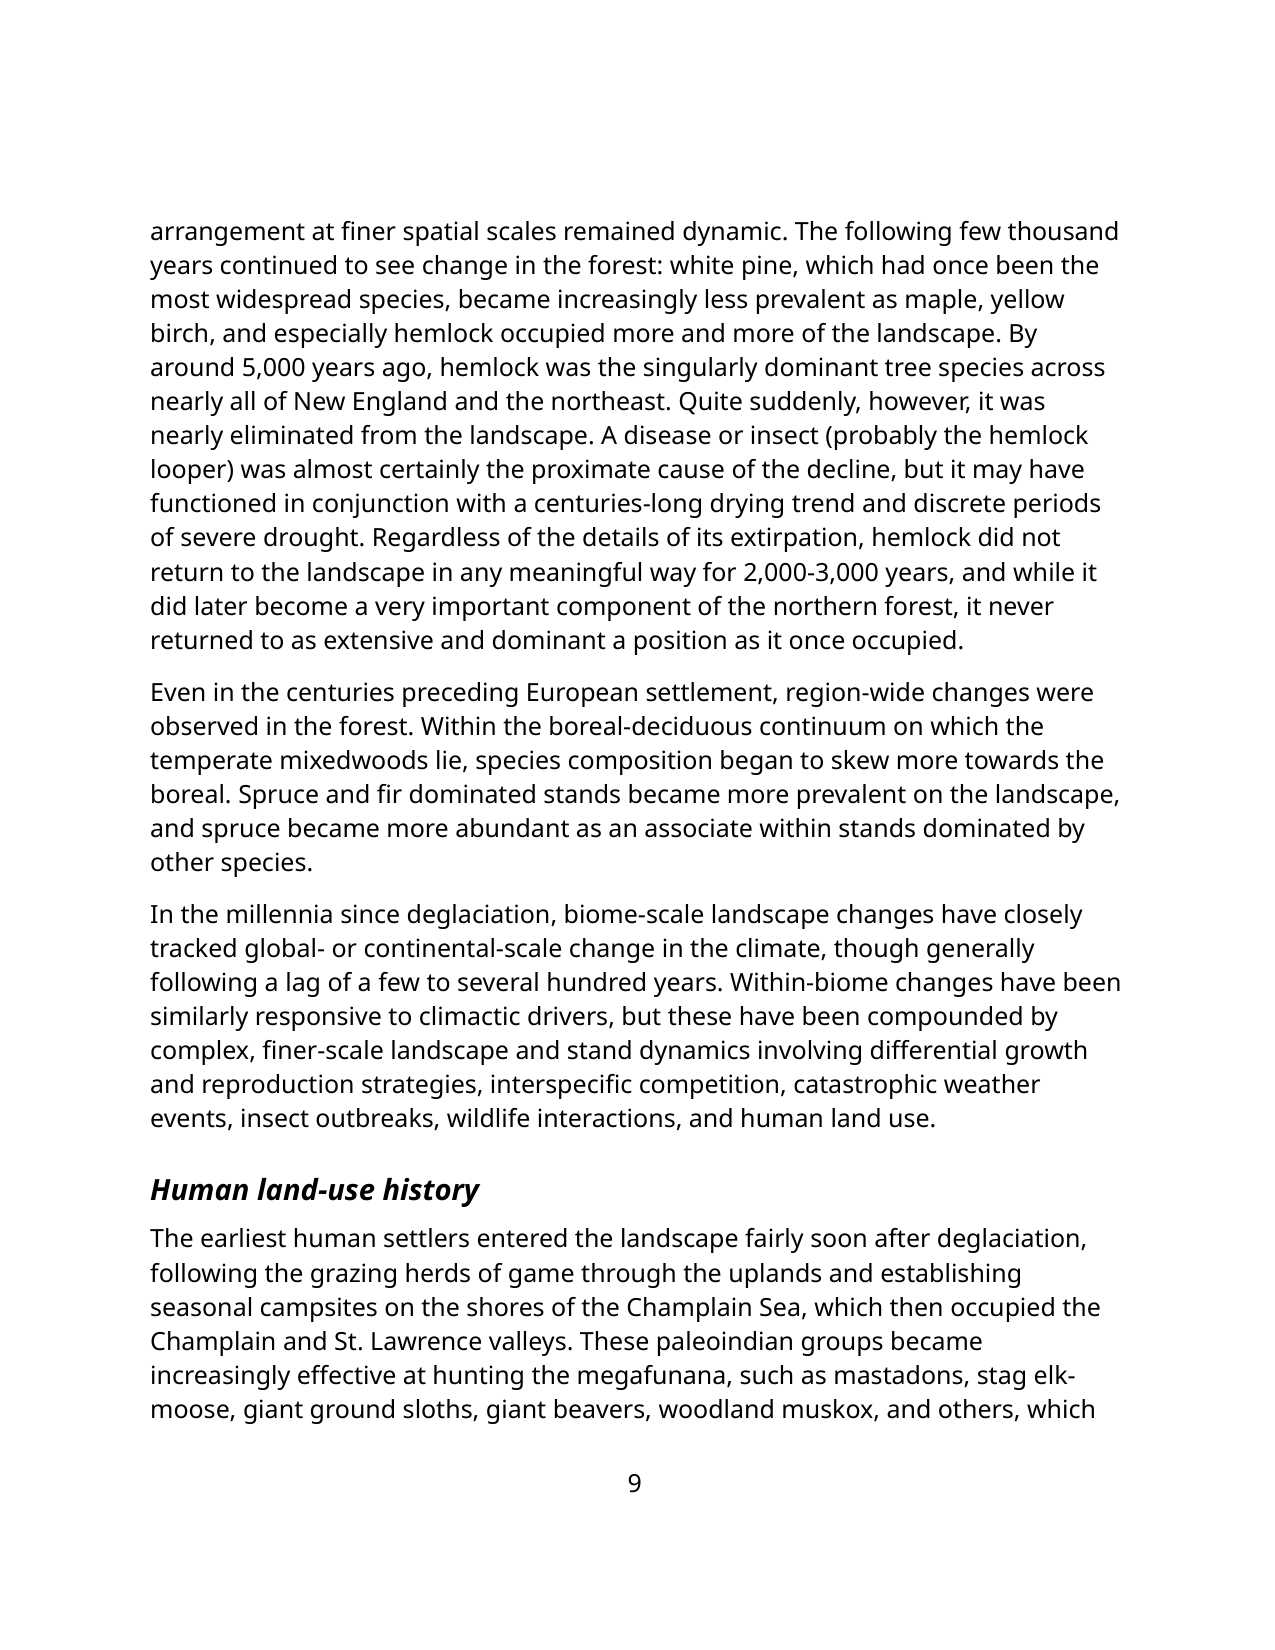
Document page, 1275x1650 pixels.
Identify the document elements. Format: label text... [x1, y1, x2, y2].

text Even in the centuries preceding European settlement, region-wide changes were observed in the forest. Within the boreal-deciduous continuum on which the temperate mixedwoods lie, species composition began to skew more towards the boreal. Spruce and fir dominated stands became more prevalent on the landscape, and spruce became more abundant as an associate within stands dominated by other species. [150, 674, 1125, 879]
subtitle Human land-use history [150, 1169, 1125, 1209]
text The earliest human settlers entered the landscape fairly soon after deglaciation, following the grazing herds of game through the uplands and establishing seasonal campsites on the shores of the Champlain Sea, which then occupied the Champlain and St. Lawrence valleys. These paleoindian groups became increasingly effective at hunting the megafunana, such as mastadons, stag elk-moose, giant ground sloths, giant beavers, woodland muskox, and others, which [150, 1221, 1125, 1426]
text arrangement at finer spatial scales remained dynamic. The following few thousand years continued to see change in the forest: white pine, which had once been the most widespread species, became increasingly less prevalent as maple, yellow birch, and especially hemlock occupied more and more of the landscape. By around 5,000 years ago, hemlock was the singularly dominant tree species across nearly all of New England and the northeast. Quite suddenly, however, it was nearly eliminated from the landscape. A disease or insect (probably the hemlock looper) was almost certainly the proximate cause of the decline, but it may have functioned in conjunction with a centuries-long drying trend and discrete periods of severe drought. Regardless of the details of its extirpation, hemlock did not return to the landscape in any meaningful way for 2,000-3,000 years, and while it did later become a very important component of the northern forest, it never returned to as extensive and dominant a position as it once occupied. [150, 213, 1125, 656]
text In the millennia since deglaciation, biome-scale landscape changes have closely tracked global- or continental-scale change in the climate, though generally following a lag of a few to several hundred years. Within-biome changes have been similarly responsive to climactic drivers, but these have been compounded by complex, finer-scale landscape and stand dynamics involving differential growth and reproduction strategies, interspecific competition, catastrophic weather events, insect outbreaks, wildlife interactions, and human land use. [150, 897, 1125, 1135]
